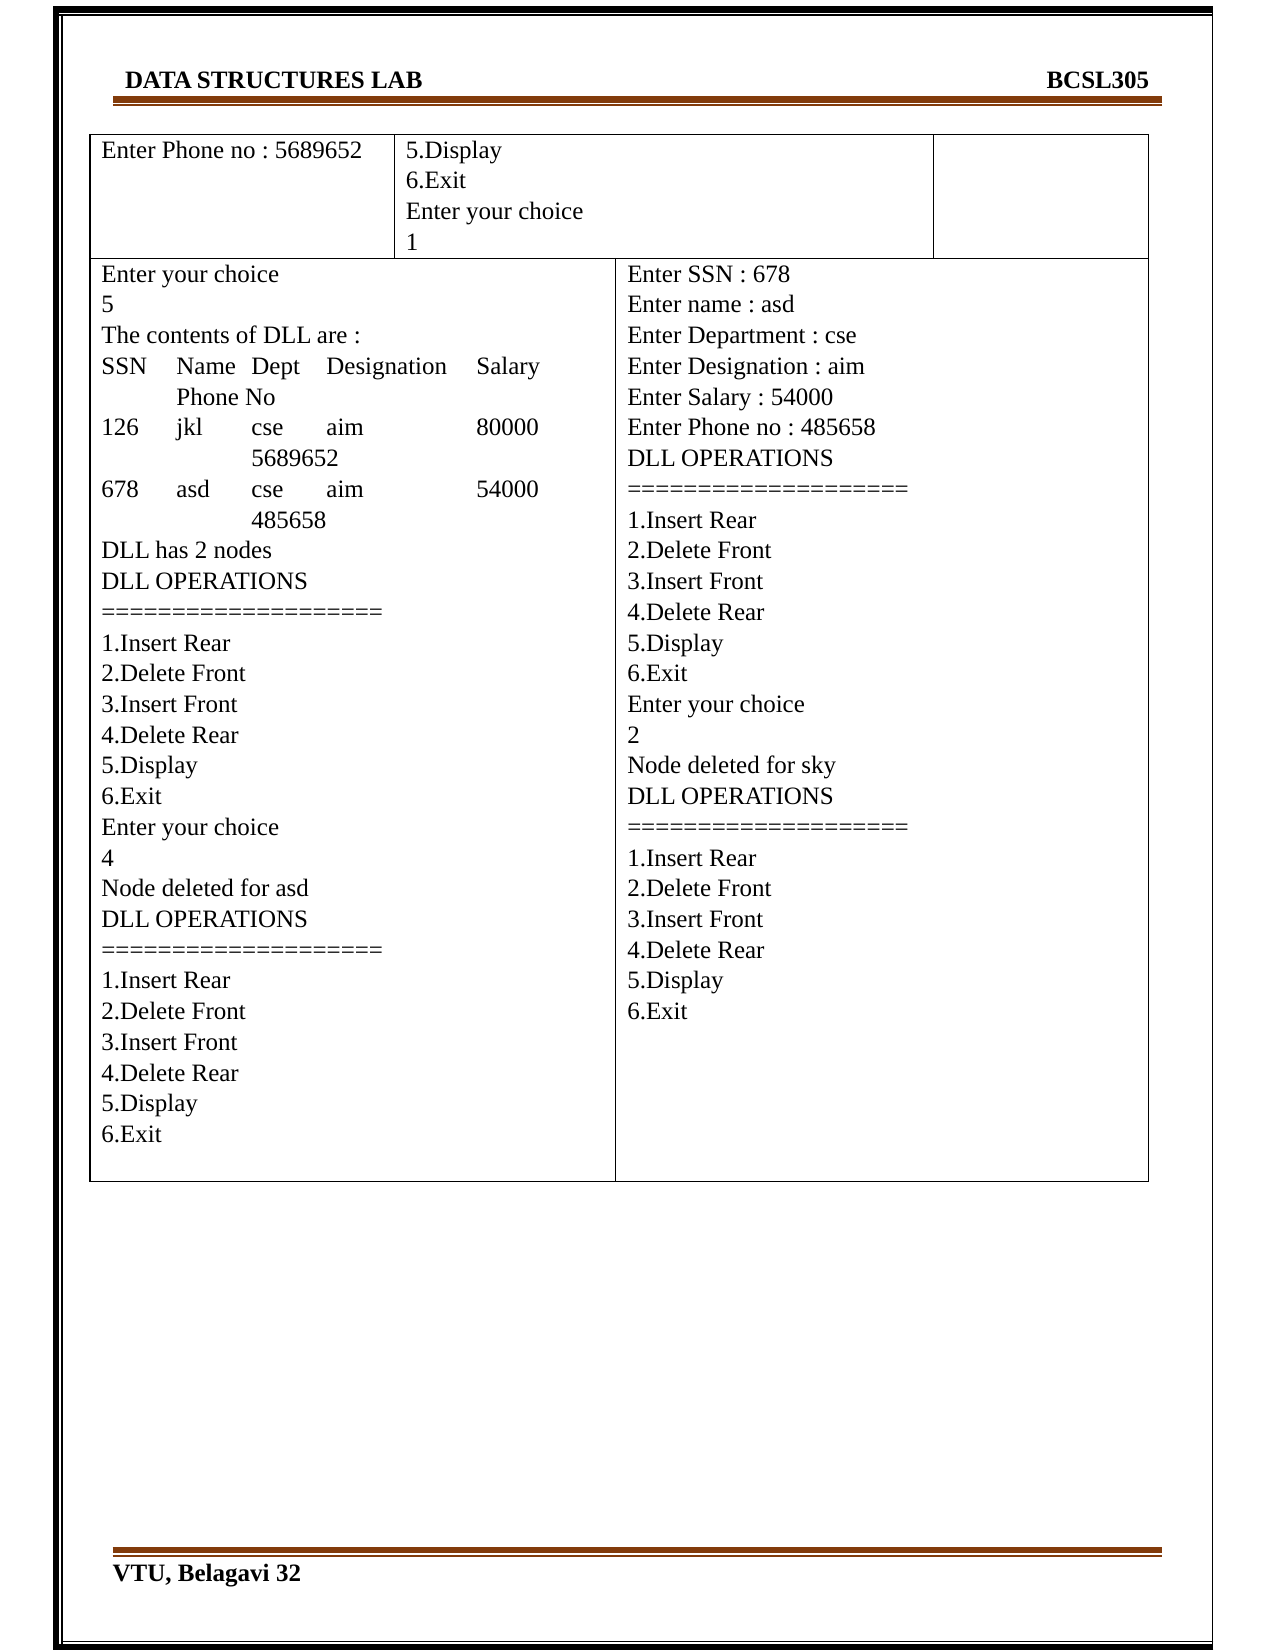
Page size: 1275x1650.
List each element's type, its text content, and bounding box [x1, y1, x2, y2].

table_header [934, 135, 1148, 258]
table_cell Enter your choice 5 The contents of DLL are : SSN Name Dept Designation Salary Phone No 126 jkl cse aim 80000 5689652 678 asd cse aim 54000 485658 DLL has 2 nodes DLL OPERATIONS ==================== 1.Insert Rear 2.Delete Front 3.Insert Front 4.Delete Rear 5.Display 6.Exit Enter your choice 4 Node deleted for asd DLL OPERATIONS ==================== 1.Insert Rear 2.Delete Front 3.Insert Front 4.Delete Rear 5.Display 6.Exit [91, 259, 615, 1181]
table_header Enter Phone no : 5689652 [91, 135, 394, 258]
table_header 5.Display 6.Exit Enter your choice 1 [395, 135, 933, 258]
table_cell Enter SSN : 678 Enter name : asd Enter Department : cse Enter Designation : aim Enter Salary : 54000 Enter Phone no : 485658 DLL OPERATIONS ==================== 1.Insert Rear 2.Delete Front 3.Insert Front 4.Delete Rear 5.Display 6.Exit Enter your choice 2 Node deleted for sky DLL OPERATIONS ==================== 1.Insert Rear 2.Delete Front 3.Insert Front 4.Delete Rear 5.Display 6.Exit [616, 259, 1148, 1181]
